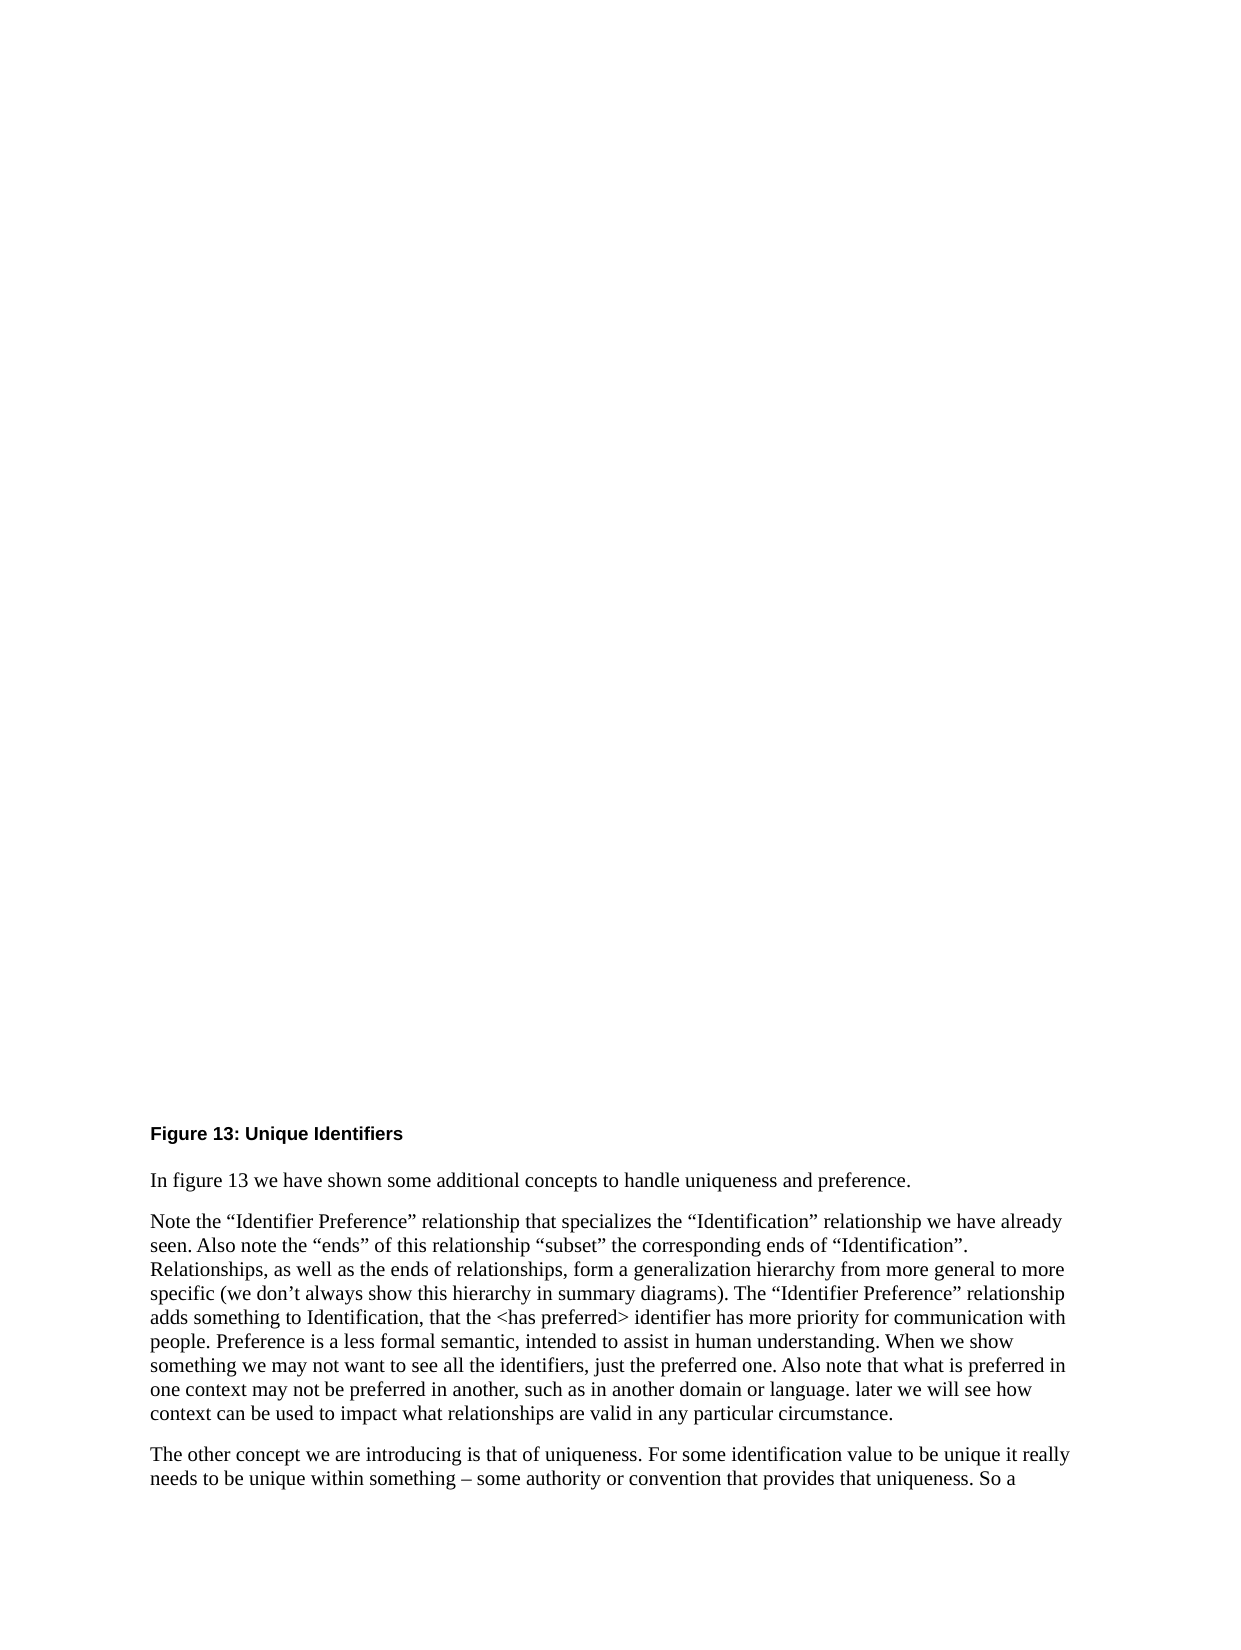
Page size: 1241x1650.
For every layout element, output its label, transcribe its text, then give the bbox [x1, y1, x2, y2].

text The other concept we are introducing is that of uniqueness. For some identification value to be unique it really needs to be unique within something – some authority or convention that provides that uniqueness. So a [150, 1442, 1090, 1490]
text Figure 13: Unique Identifiers [150, 174, 1090, 1144]
text [150, 150, 1090, 174]
text In figure 13 we have shown some additional concepts to handle uniqueness and preference. [150, 1144, 1090, 1192]
text Note the “Identifier Preference” relationship that specializes the “Identification” relationship we have already seen. Also note the “ends” of this relationship “subset” the corresponding ends of “Identification”. Relationships, as well as the ends of relationships, form a generalization hierarchy from more general to more specific (we don’t always show this hierarchy in summary diagrams). The “Identifier Preference” relationship adds something to Identification, that the <has preferred> identifier has more priority for communication with people. Preference is a less formal semantic, intended to assist in human understanding. When we show something we may not want to see all the identifiers, just the preferred one. Also note that what is preferred in one context may not be preferred in another, such as in another domain or language. later we will see how context can be used to impact what relationships are valid in any particular circumstance. [150, 1209, 1090, 1425]
